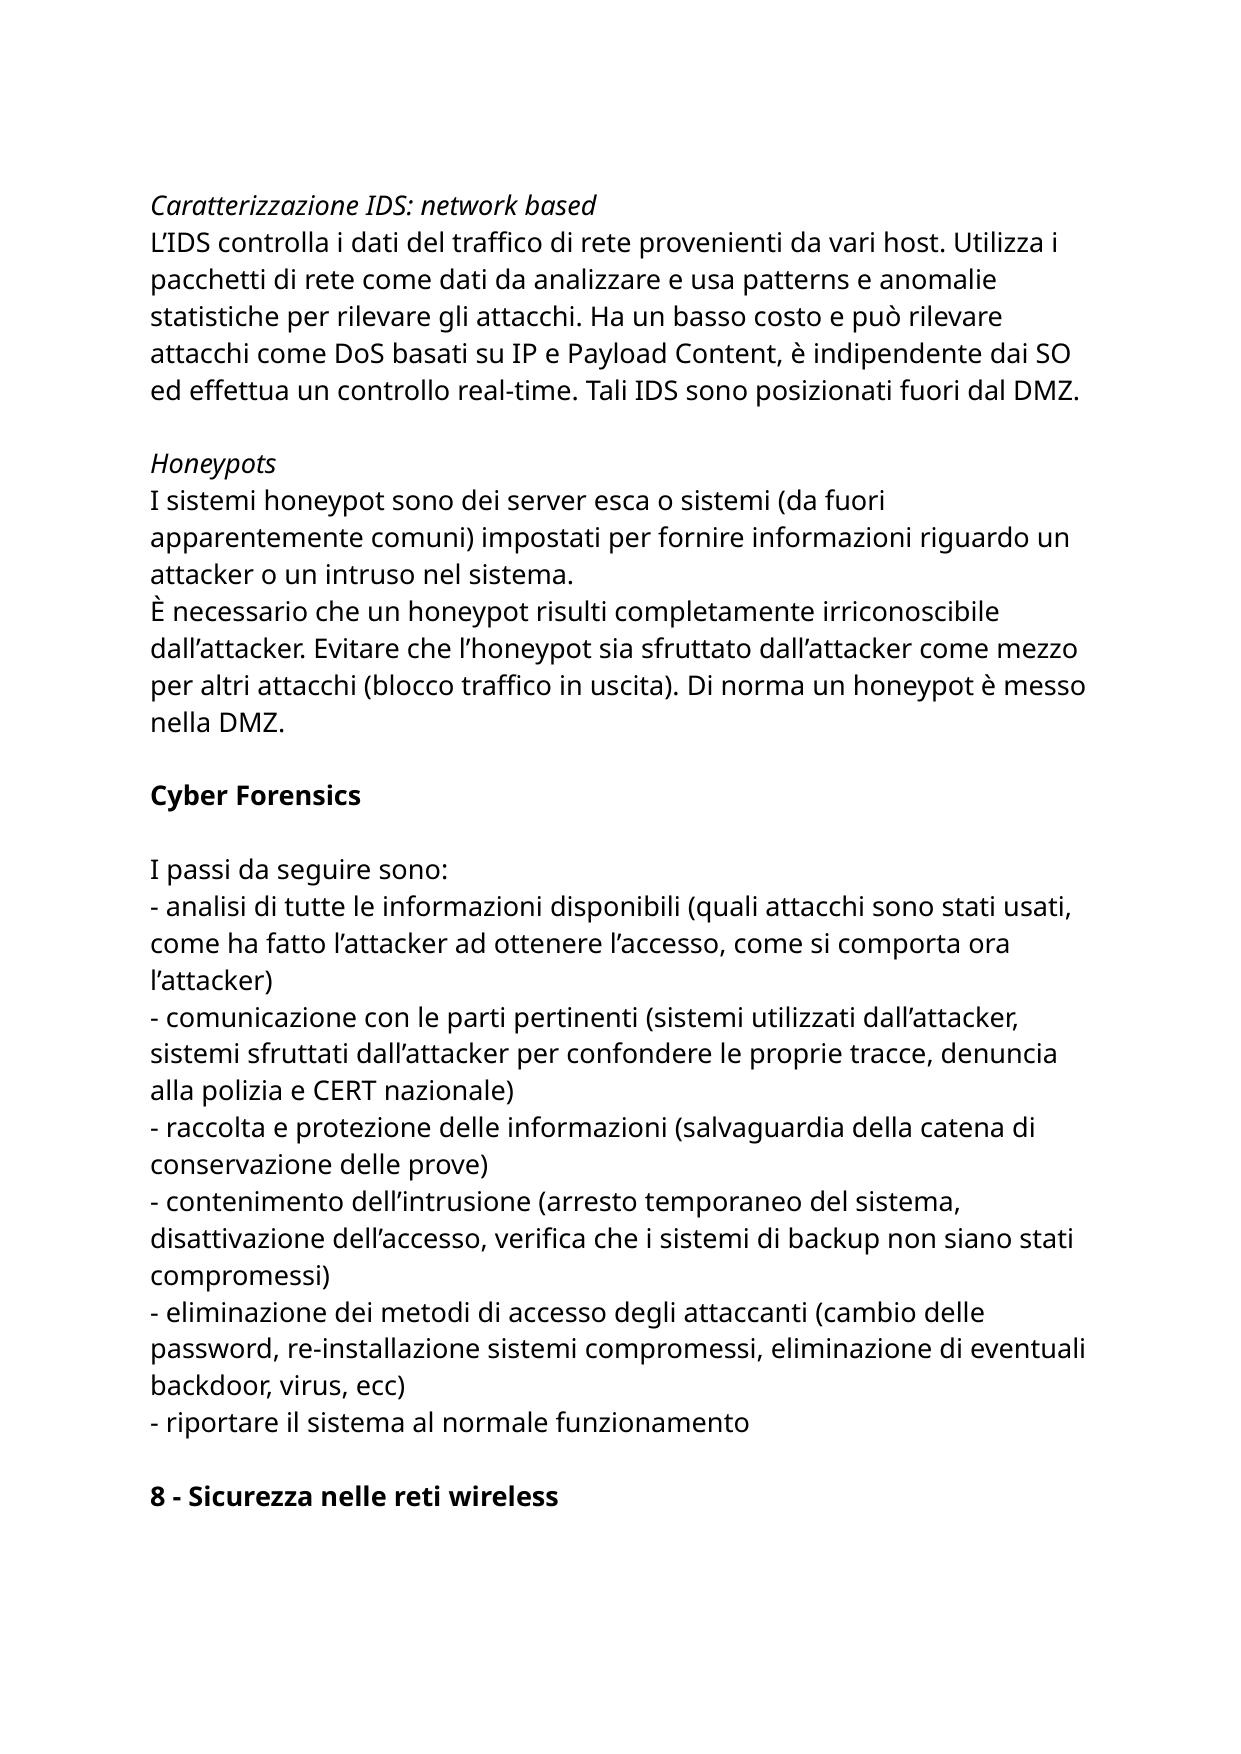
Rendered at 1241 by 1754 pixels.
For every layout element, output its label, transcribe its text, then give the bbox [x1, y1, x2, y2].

text L’IDS controlla i dati del traffico di rete provenienti da vari host. Utilizza i pacchetti di rete come dati da analizzare e usa patterns e anomalie statistiche per rilevare gli attacchi. Ha un basso costo e può rilevare attacchi come DoS basati su IP e Payload Content, è indipendente dai SO ed effettua un controllo real-time. Tali IDS sono posizionati fuori dal DMZ. [150, 224, 1090, 408]
text - comunicazione con le parti pertinenti (sistemi utilizzati dall’attacker, sistemi sfruttati dall’attacker per confondere le proprie tracce, denuncia alla polizia e CERT nazionale) [150, 998, 1090, 1109]
text Honeypots [150, 445, 1090, 482]
text - riportare il sistema al normale funzionamento [150, 1404, 1090, 1441]
text - raccolta e protezione delle informazioni (salvaguardia della catena di conservazione delle prove) [150, 1109, 1090, 1182]
text Caratterizzazione IDS: network based [150, 187, 1090, 224]
text 8 - Sicurezza nelle reti wireless [150, 1477, 1090, 1514]
text I sistemi honeypot sono dei server esca o sistemi (da fuori apparentemente comuni) impostati per fornire informazioni riguardo un attacker o un intruso nel sistema. [150, 482, 1090, 592]
text - eliminazione dei metodi di accesso degli attaccanti (cambio delle password, re-installazione sistemi compromessi, eliminazione di eventuali backdoor, virus, ecc) [150, 1293, 1090, 1404]
text I passi da seguire sono: [150, 851, 1090, 887]
text È necessario che un honeypot risulti completamente irriconoscibile dall’attacker. Evitare che l’honeypot sia sfruttato dall’attacker come mezzo per altri attacchi (blocco traffico in uscita). Di norma un honeypot è messo nella DMZ. [150, 592, 1090, 740]
text - analisi di tutte le informazioni disponibili (quali attacchi sono stati usati, come ha fatto l’attacker ad ottenere l’accesso, come si comporta ora l’attacker) [150, 887, 1090, 998]
text Cyber Forensics [150, 777, 1090, 814]
text - contenimento dell’intrusione (arresto temporaneo del sistema, disattivazione dell’accesso, verifica che i sistemi di backup non siano stati compromessi) [150, 1182, 1090, 1293]
